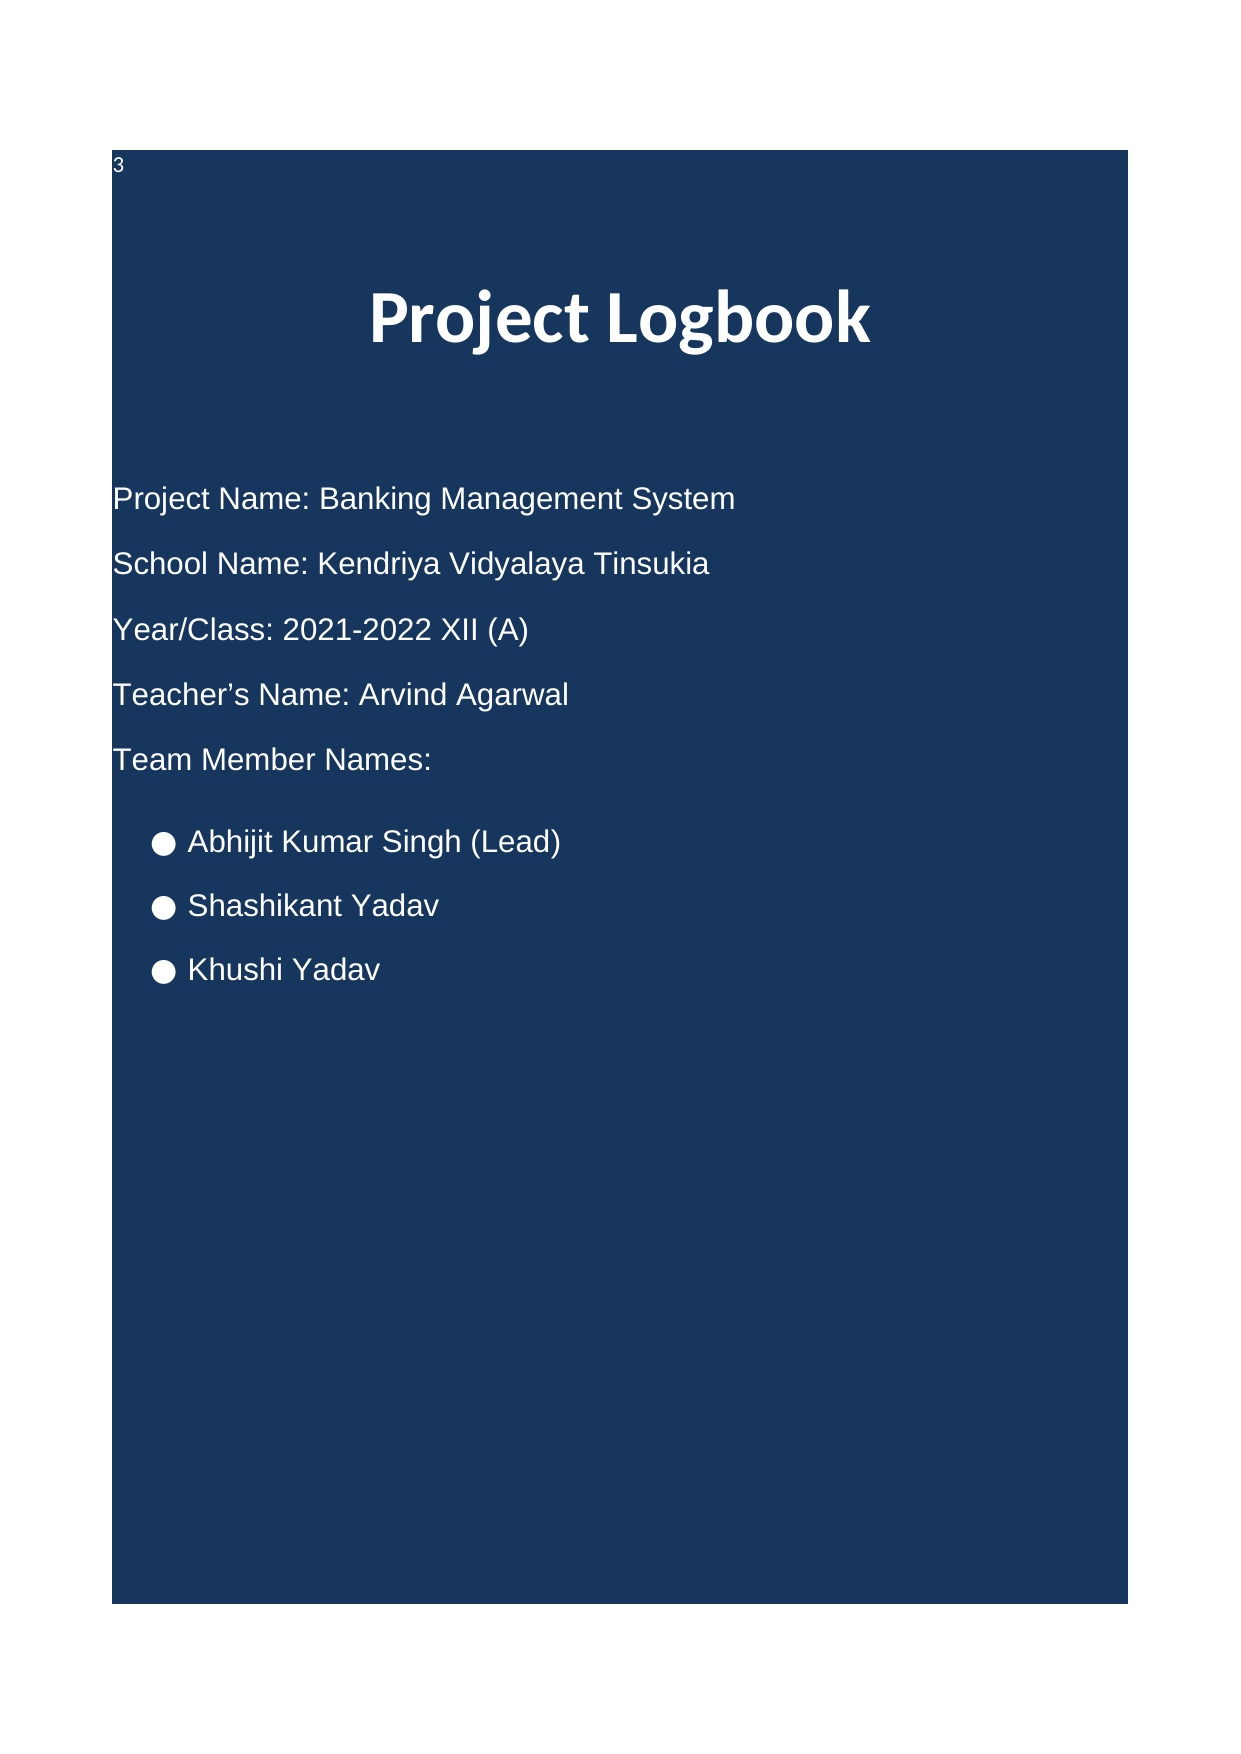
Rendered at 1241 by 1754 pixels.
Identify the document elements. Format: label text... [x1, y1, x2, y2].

list Shashikant Yadav [150, 870, 1128, 934]
text Teacher’s Name: Arvind Agarwal [112, 676, 1128, 712]
text Year/Class: 2021-2022 XII (A) [112, 611, 1128, 646]
list Abhijit Kumar Singh (Lead) [150, 806, 1128, 870]
text School Name: Kendriya Vidyalaya Tinsukia [112, 545, 1128, 581]
text Project Name: Banking Management System [112, 480, 1128, 516]
title Project Logbook [112, 270, 1128, 362]
text Team Member Names: [112, 741, 1128, 777]
list Khushi Yadav [150, 934, 1128, 998]
